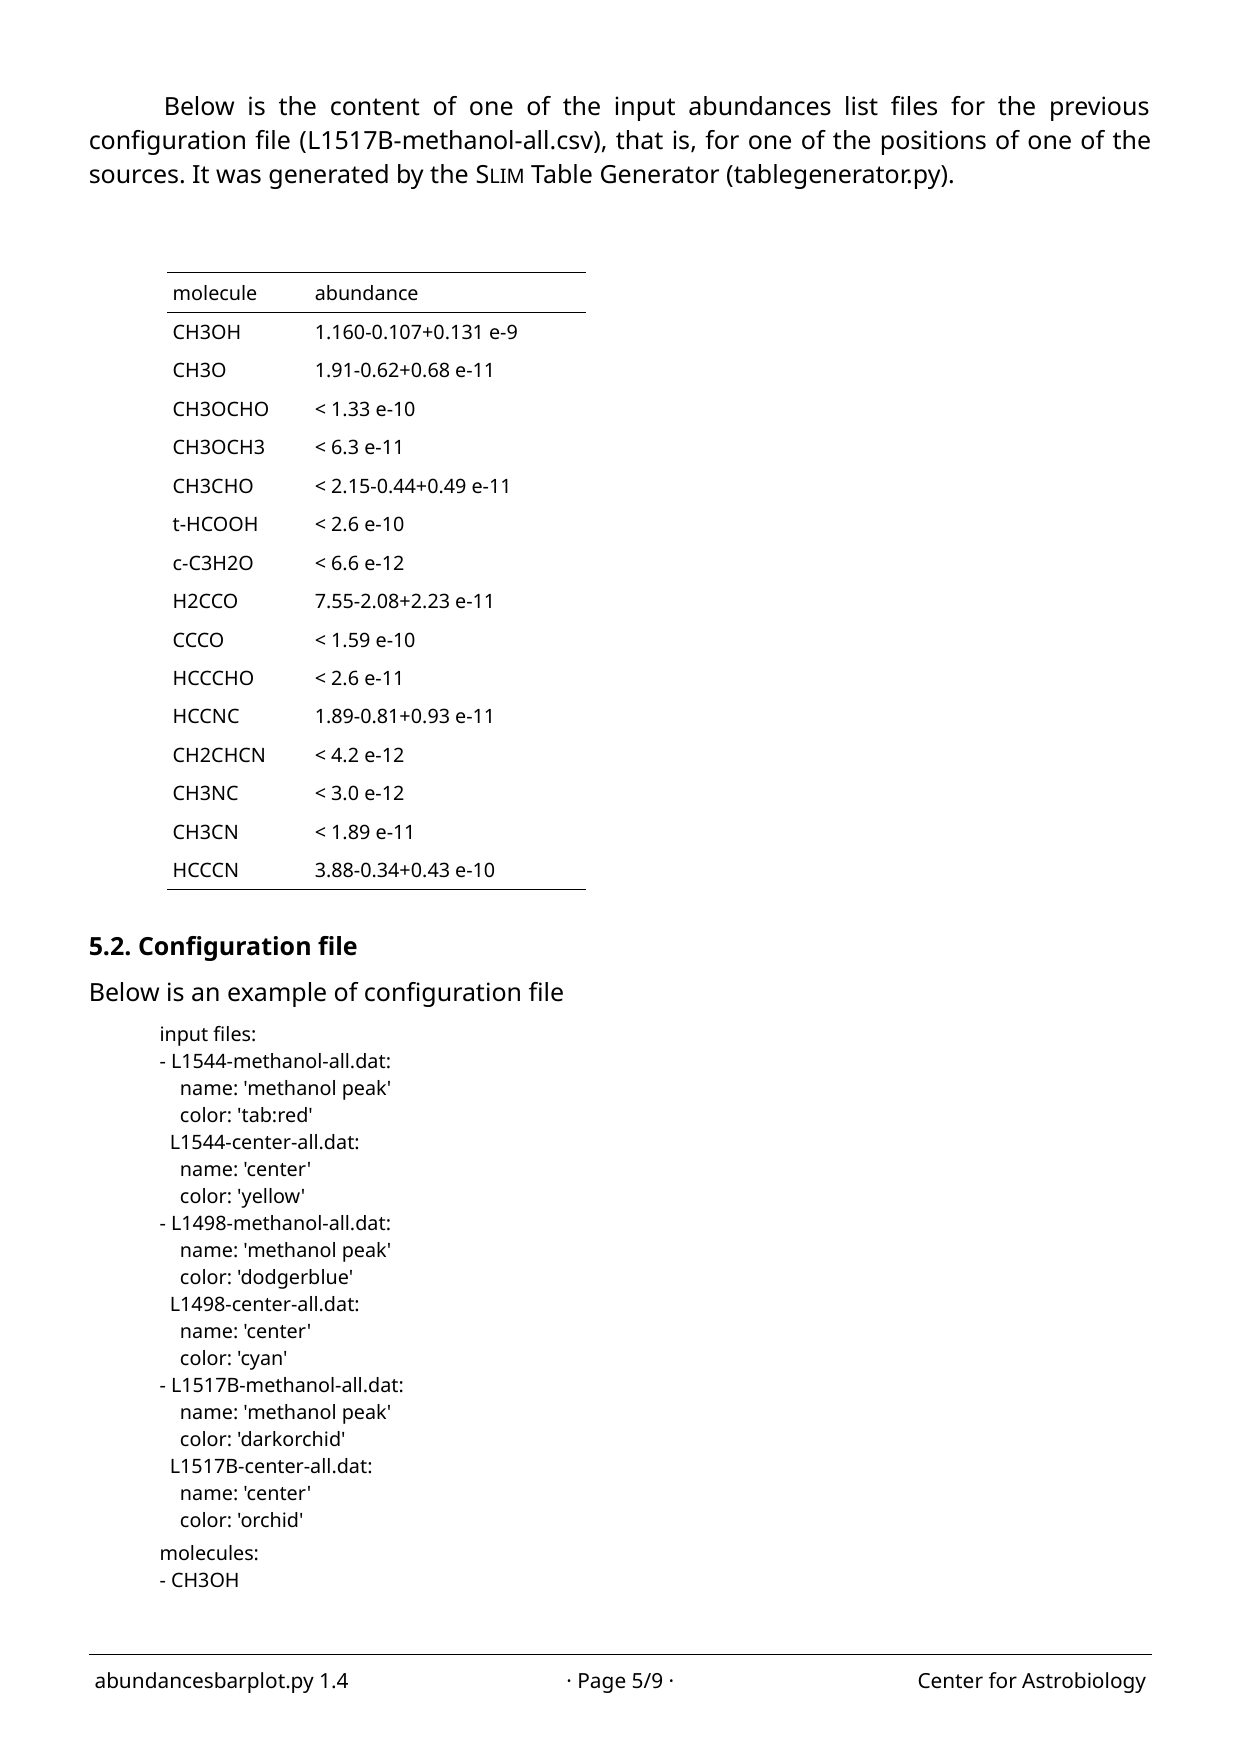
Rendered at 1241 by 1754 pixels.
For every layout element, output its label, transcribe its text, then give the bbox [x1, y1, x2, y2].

text Below is the content of one of the input abundances list files for the previous configuration file (L1517B-methanol-all.csv), that is, for one of the positions of one of the sources. It was generated by the Slim Table Generator (tablegenerator.py). [88, 88, 1152, 191]
table_cell CH3NC [167, 774, 309, 812]
table_cell HCCCN [167, 851, 309, 889]
table_cell < 4.2 e-12 [309, 735, 586, 774]
table_header molecule [167, 273, 309, 312]
table_cell 3.88-0.34+0.43 e-10 [309, 851, 586, 889]
text color: 'orchid' [159, 1506, 1152, 1533]
text name: 'methanol peak' [159, 1398, 1152, 1425]
text name: 'methanol peak' [159, 1236, 1152, 1263]
table_cell H2CCO [167, 582, 309, 620]
table_cell c-C3H2O [167, 543, 309, 582]
text color: 'cyan' [159, 1344, 1152, 1371]
table_cell < 2.6 e-10 [309, 505, 586, 543]
text - L1498-methanol-all.dat: [159, 1209, 1152, 1236]
text Below is an example of configuration file [88, 974, 1152, 1009]
table_cell CH3OCHO [167, 390, 309, 428]
table_cell < 2.15-0.44+0.49 e-11 [309, 466, 586, 505]
table_cell CH2CHCN [167, 735, 309, 774]
text - CH3OH [159, 1566, 1152, 1593]
table_cell CCCO [167, 620, 309, 658]
table_cell t-HCOOH [167, 505, 309, 543]
text - L1544-methanol-all.dat: [159, 1047, 1152, 1074]
table_cell < 6.3 e-11 [309, 428, 586, 466]
text color: 'dodgerblue' [159, 1263, 1152, 1290]
table_cell < 6.6 e-12 [309, 543, 586, 582]
table_cell 1.89-0.81+0.93 e-11 [309, 697, 586, 735]
table_cell HCCNC [167, 697, 309, 735]
table_cell 1.160-0.107+0.131 e-9 [309, 313, 586, 351]
text name: 'methanol peak' [159, 1074, 1152, 1101]
table_cell CH3CHO [167, 466, 309, 505]
table_cell CH3OCH3 [167, 428, 309, 466]
table_cell CH3OH [167, 313, 309, 351]
table_cell < 2.6 e-11 [309, 659, 586, 697]
text L1498-center-all.dat: [159, 1290, 1152, 1317]
text color: 'tab:red' [159, 1101, 1152, 1128]
table_cell < 1.33 e-10 [309, 390, 586, 428]
table_cell < 1.89 e-11 [309, 812, 586, 851]
text name: 'center' [159, 1155, 1152, 1182]
text molecules: [159, 1539, 1152, 1566]
text name: 'center' [159, 1317, 1152, 1344]
table_cell < 3.0 e-12 [309, 774, 586, 812]
text L1544-center-all.dat: [159, 1128, 1152, 1155]
subtitle Configuration file [88, 928, 1152, 962]
text - L1517B-methanol-all.dat: [159, 1371, 1152, 1398]
table_cell CH3O [167, 351, 309, 389]
table_cell HCCCHO [167, 659, 309, 697]
table_cell 1.91-0.62+0.68 e-11 [309, 351, 586, 389]
table_cell < 1.59 e-10 [309, 620, 586, 658]
text input files: [159, 1020, 1152, 1047]
table_cell CH3CN [167, 812, 309, 851]
text name: 'center' [159, 1479, 1152, 1506]
table_header abundance [309, 273, 586, 312]
text color: 'darkorchid' [159, 1425, 1152, 1452]
text L1517B-center-all.dat: [159, 1452, 1152, 1479]
table_cell 7.55-2.08+2.23 e-11 [309, 582, 586, 620]
text color: 'yellow' [159, 1182, 1152, 1209]
